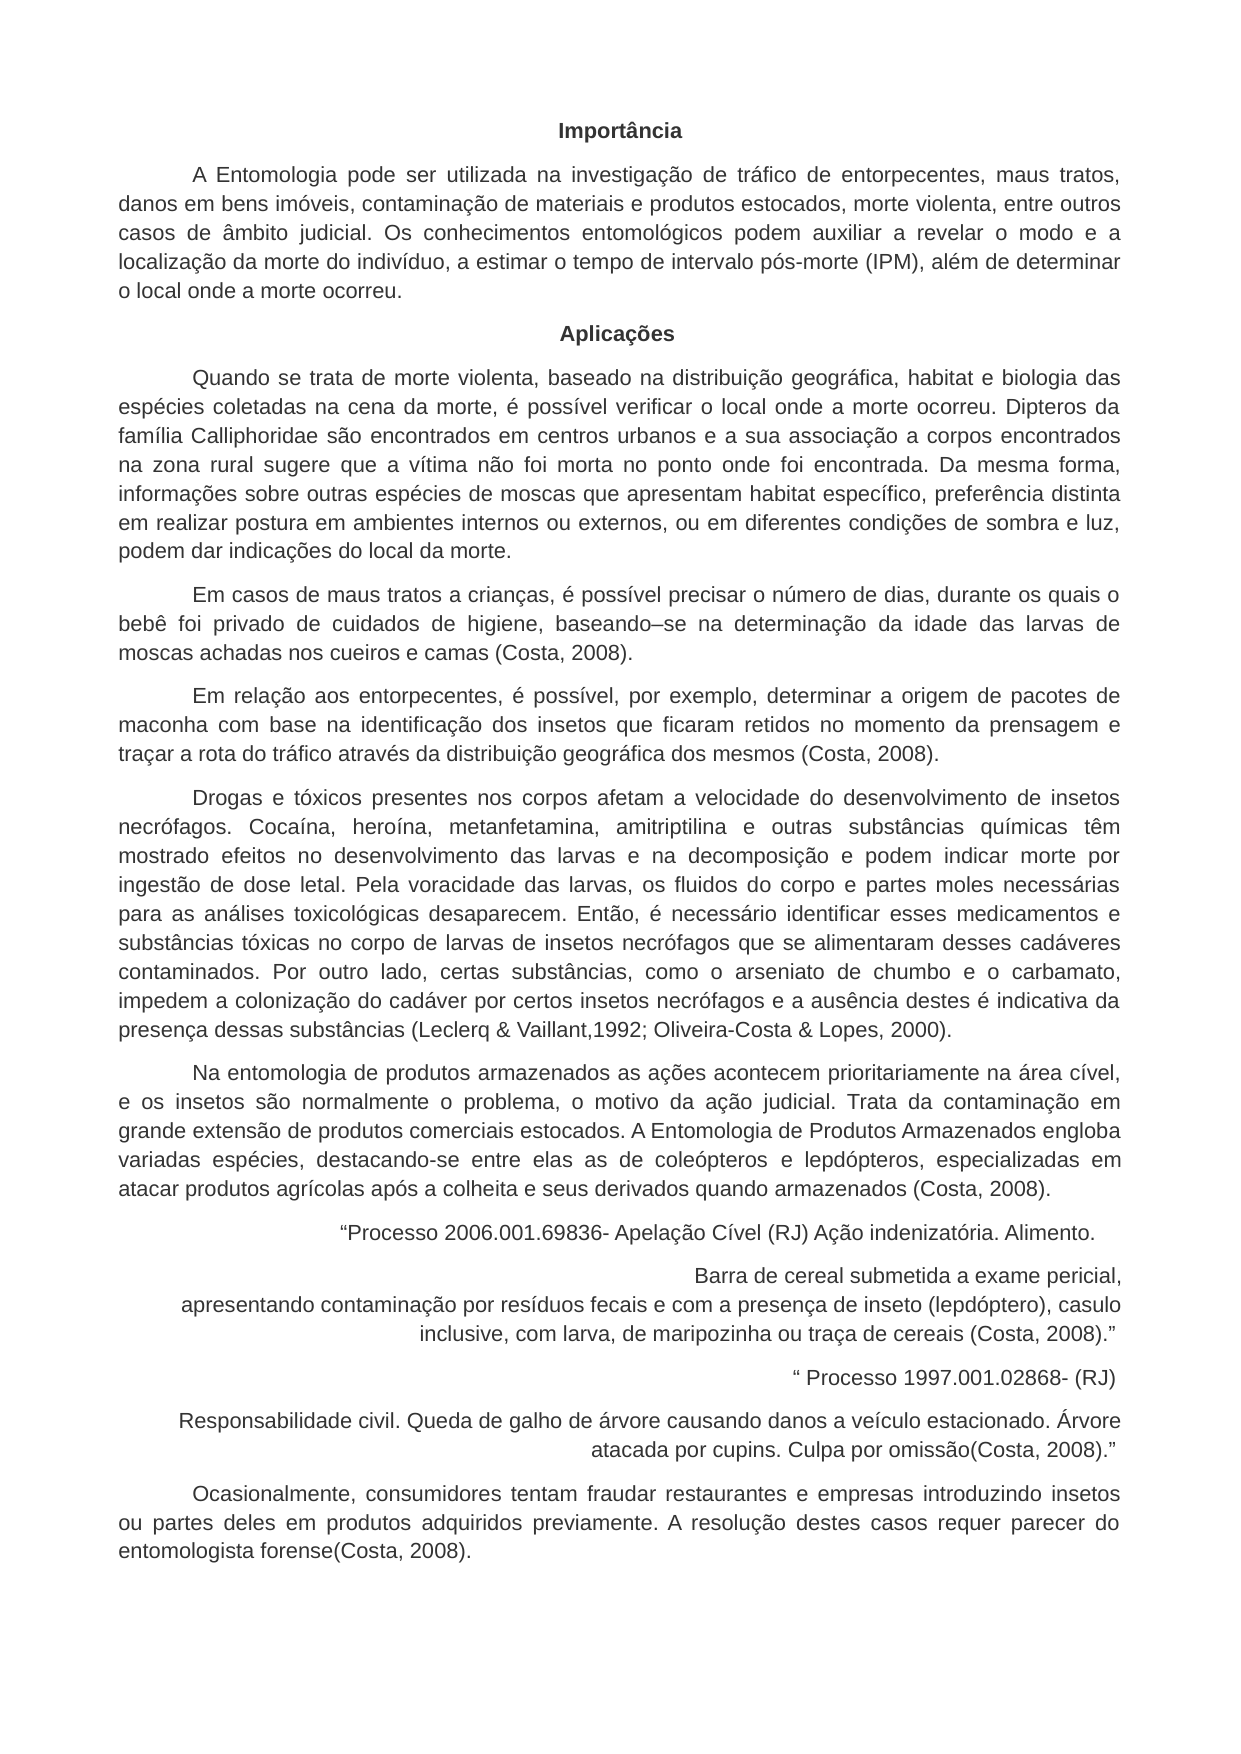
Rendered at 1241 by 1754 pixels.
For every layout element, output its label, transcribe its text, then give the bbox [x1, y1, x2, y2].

text “Processo 2006.001.69836- Apelação Cível (RJ) Ação indenizatória. Alimento. [118, 1219, 1122, 1244]
text Responsabilidade civil. Queda de galho de árvore causando danos a veículo estacionado. Árvore atacada por cupins. Culpa por omissão(Costa, 2008).” [118, 1408, 1122, 1462]
text Em casos de maus tratos a crianças, é possível precisar o número de dias, durante os quais o bebê foi privado de cuidados de higiene, baseando–se na determinação da idade das larvas de moscas achadas nos cueiros e camas (Costa, 2008). [118, 582, 1122, 665]
text Aplicações [118, 321, 1122, 346]
text “ Processo 1997.001.02868- (RJ) [118, 1364, 1122, 1389]
text Quando se trata de morte violenta, baseado na distribuição geográfica, habitat e biologia das espécies coletadas na cena da morte, é possível verificar o local onde a morte ocorreu. Dipteros da família Calliphoridae são encontrados em centros urbanos e a sua associação a corpos encontrados na zona rural sugere que a vítima não foi morta no ponto onde foi encontrada. Da mesma forma, informações sobre outras espécies de moscas que apresentam habitat específico, preferência distinta em realizar postura em ambientes internos ou externos, ou em diferentes condições de sombra e luz, podem dar indicações do local da morte. [118, 364, 1122, 563]
text Em relação aos entorpecentes, é possível, por exemplo, determinar a origem de pacotes de maconha com base na identificação dos insetos que ficaram retidos no momento da prensagem e traçar a rota do tráfico através da distribuição geográfica dos mesmos (Costa, 2008). [118, 683, 1122, 766]
text Ocasionalmente, consumidores tentam fraudar restaurantes e empresas introduzindo insetos ou partes deles em produtos adquiridos previamente. A resolução destes casos requer parecer do entomologista forense(Costa, 2008). [118, 1480, 1122, 1563]
text A Entomologia pode ser utilizada na investigação de tráfico de entorpecentes, maus tratos, danos em bens imóveis, contaminação de materiais e produtos estocados, morte violenta, entre outros casos de âmbito judicial. Os conhecimentos entomológicos podem auxiliar a revelar o modo e a localização da morte do indivíduo, a estimar o tempo de intervalo pós-morte (IPM), além de determinar o local onde a morte ocorreu. [118, 162, 1122, 303]
text Barra de cereal submetida a exame pericial, apresentando contaminação por resíduos fecais e com a presença de inseto (lepdóptero), casulo inclusive, com larva, de maripozinha ou traça de cereais (Costa, 2008).” [118, 1263, 1122, 1346]
text Na entomologia de produtos armazenados as ações acontecem prioritariamente na área cível, e os insetos são normalmente o problema, o motivo da ação judicial. Trata da contaminação em grande extensão de produtos comerciais estocados. A Entomologia de Produtos Armazenados engloba variadas espécies, destacando-se entre elas as de coleópteros e lepdópteros, especializadas em atacar produtos agrícolas após a colheita e seus derivados quando armazenados (Costa, 2008). [118, 1060, 1122, 1201]
text Importância [118, 118, 1122, 143]
text Drogas e tóxicos presentes nos corpos afetam a velocidade do desenvolvimento de insetos necrófagos. Cocaína, heroína, metanfetamina, amitriptilina e outras substâncias químicas têm mostrado efeitos no desenvolvimento das larvas e na decomposição e podem indicar morte por ingestão de dose letal. Pela voracidade das larvas, os fluidos do corpo e partes moles necessárias para as análises toxicológicas desaparecem. Então, é necessário identificar esses medicamentos e substâncias tóxicas no corpo de larvas de insetos necrófagos que se alimentaram desses cadáveres contaminados. Por outro lado, certas substâncias, como o arseniato de chumbo e o carbamato, impedem a colonização do cadáver por certos insetos necrófagos e a ausência destes é indicativa da presença dessas substâncias (Leclerq & Vaillant,1992; Oliveira-Costa & Lopes, 2000). [118, 785, 1122, 1042]
